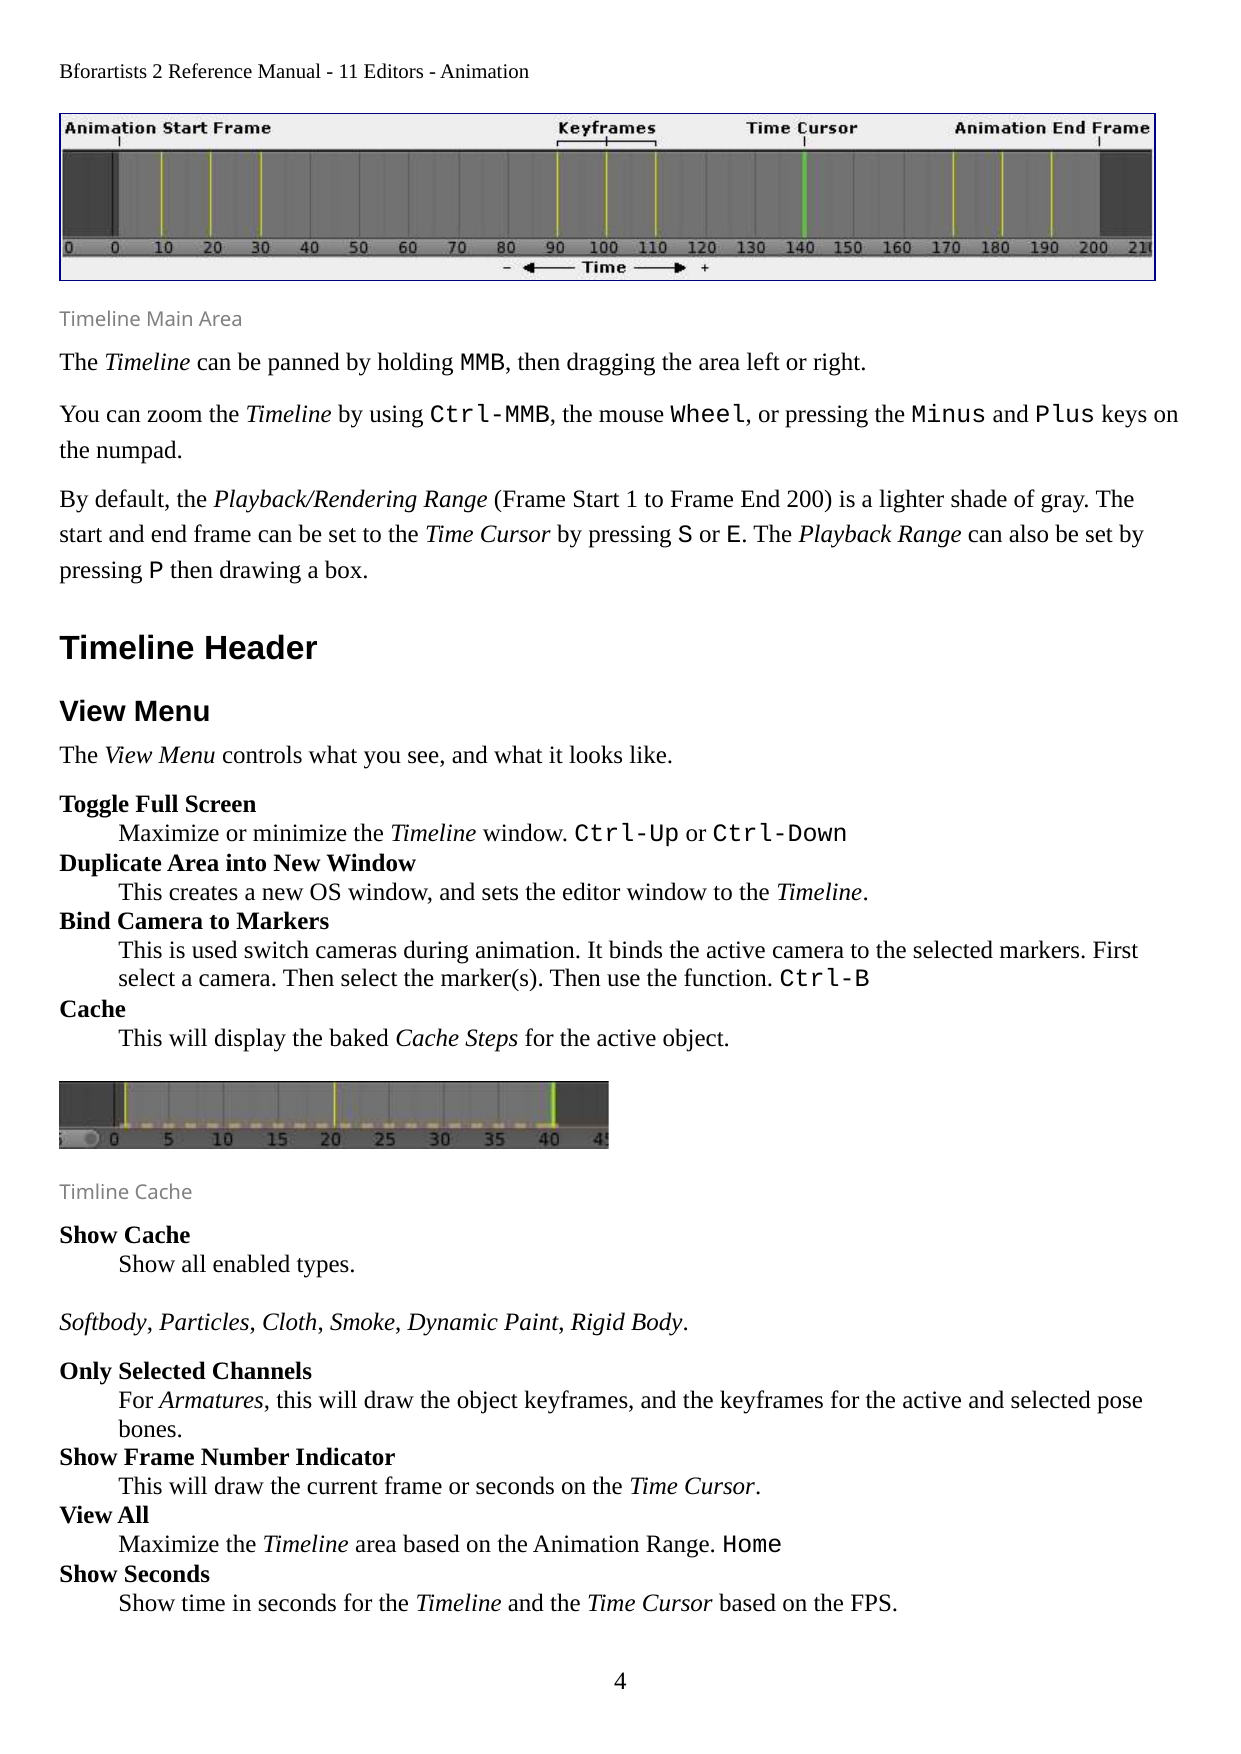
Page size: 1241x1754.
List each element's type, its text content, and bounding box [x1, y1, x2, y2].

picture [61, 114, 1154, 280]
list Show time in seconds for the Timeline and the Time Cursor based on the FPS. [118, 1588, 1181, 1617]
subtitle Show Cache [59, 1220, 1181, 1249]
text You can zoom the Timeline by using Ctrl-MMB, the mouse Wheel, or pressing the Minus and Plus keys on the numpad. [59, 399, 1181, 464]
subtitle View Menu [59, 694, 1181, 727]
subtitle Show Frame Number Indicator [59, 1442, 1181, 1471]
subtitle Cache [59, 994, 1181, 1023]
list Maximize the Timeline area based on the Animation Range. Home [118, 1529, 1181, 1559]
list Show all enabled types. [118, 1249, 1181, 1278]
text The Timeline can be panned by holding MMB, then dragging the area left or right. [59, 347, 1181, 378]
list This will display the baked Cache Steps for the active object. [118, 1023, 1181, 1052]
text The View Menu controls what you see, and what it looks like. [59, 740, 1181, 769]
text Timeline Main Area [59, 301, 1181, 333]
list This will draw the current frame or seconds on the Time Cursor. [118, 1471, 1181, 1500]
list Maximize or minimize the Timeline window. Ctrl-Up or Ctrl-Down [118, 818, 1181, 848]
subtitle Only Selected Channels [59, 1356, 1181, 1385]
list This creates a new OS window, and sets the editor window to the Timeline. [118, 877, 1181, 906]
list This is used switch cameras during animation. It binds the active camera to the selected markers. First select a camera. Then select the marker(s). Then use the function. Ctrl-B [118, 935, 1181, 994]
subtitle Show Seconds [59, 1559, 1181, 1588]
text Softbody, Particles, Cloth, Smoke, Dynamic Paint, Rigid Body. [59, 1307, 1181, 1336]
subtitle Toggle Full Screen [59, 789, 1181, 818]
subtitle Timeline Header [59, 628, 1181, 667]
subtitle Duplicate Area into New Window [59, 848, 1181, 877]
subtitle View All [59, 1500, 1181, 1529]
text By default, the Playback/Rendering Range (Frame Start 1 to Frame End 200) is a lighter shade of gray. The start and end frame can be set to the Time Cursor by pressing S or E. The Playback Range can also be set by pressing P then drawing a box. [59, 484, 1181, 586]
text Timline Cache [59, 1174, 1181, 1206]
list For Armatures, this will draw the object keyframes, and the keyframes for the active and selected pose bones. [118, 1385, 1181, 1442]
picture [59, 1081, 609, 1149]
subtitle Bind Camera to Markers [59, 906, 1181, 935]
